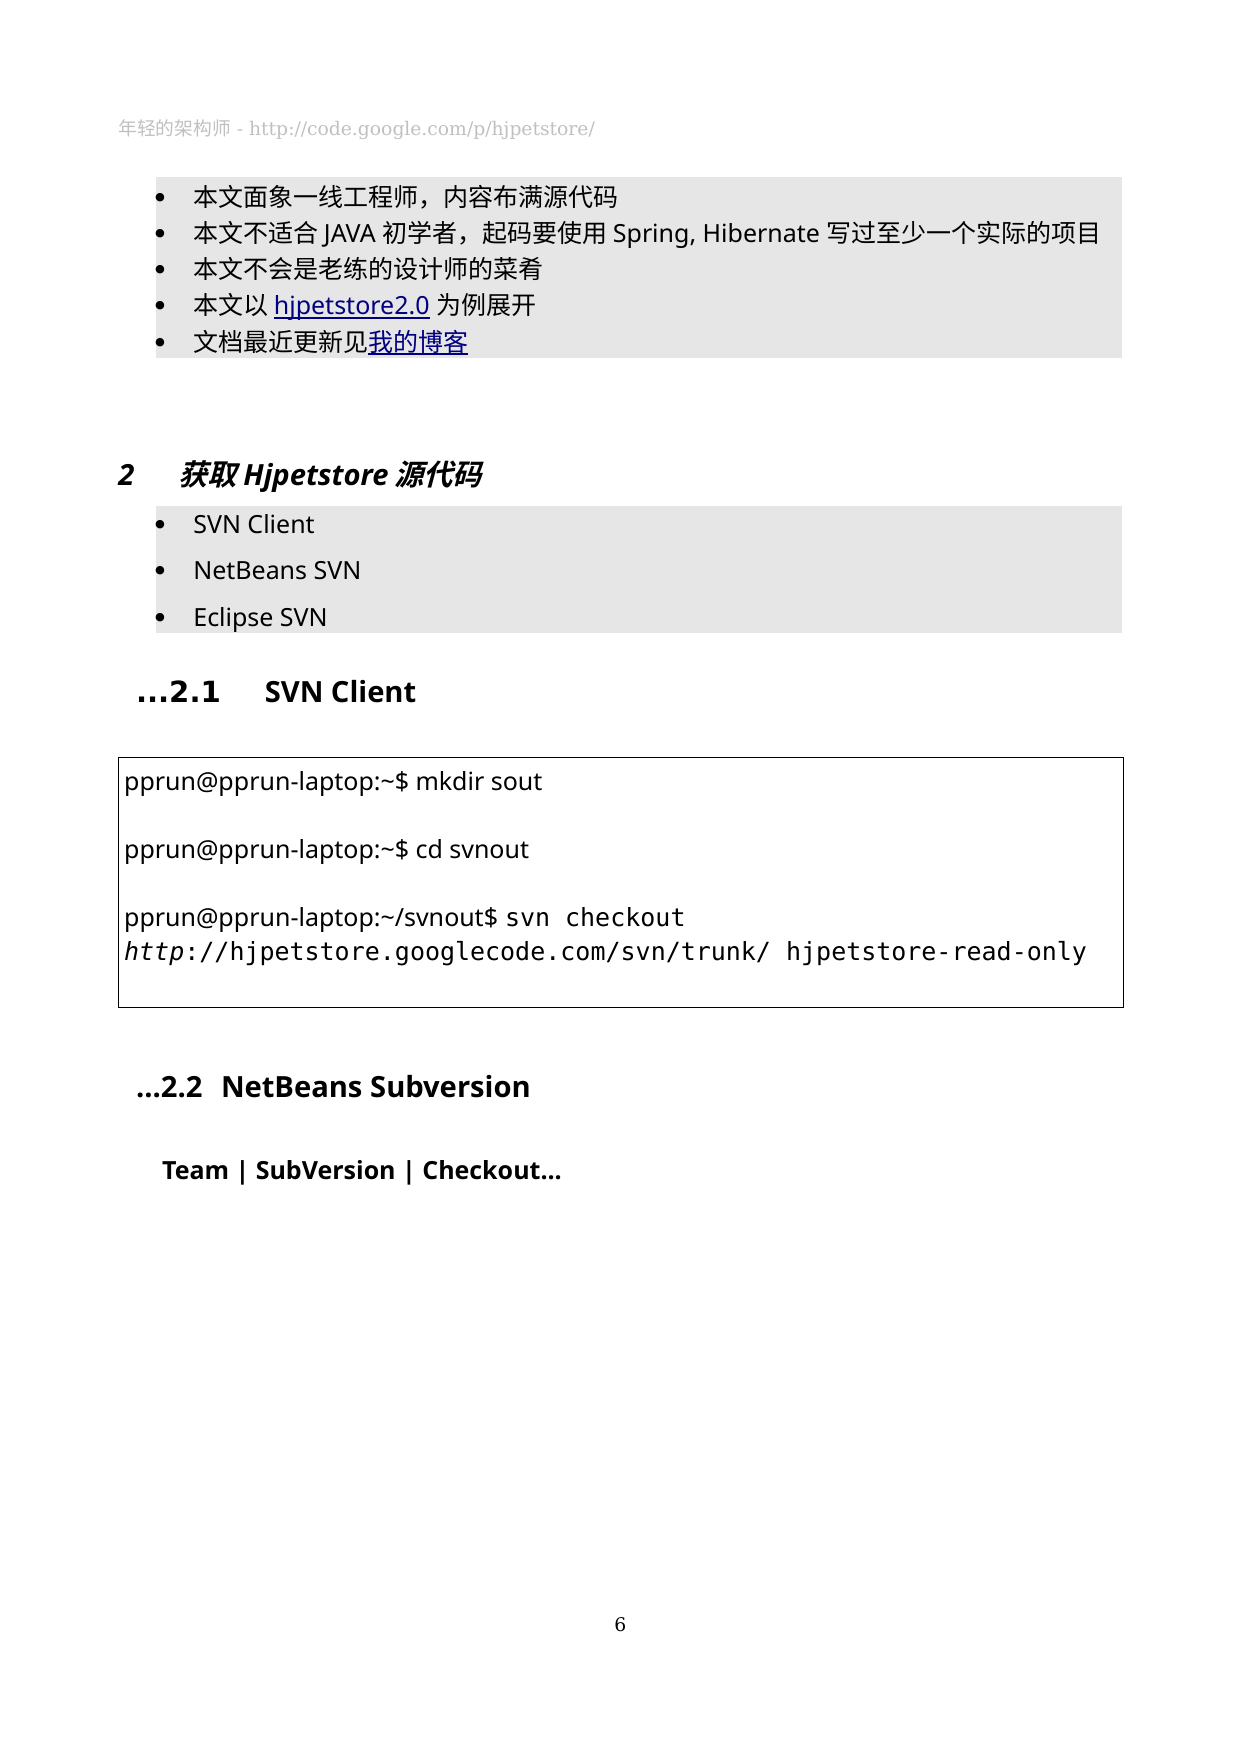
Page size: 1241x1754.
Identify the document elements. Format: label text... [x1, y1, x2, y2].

list SVN Client [156, 506, 1122, 540]
table_header pprun@pprun-laptop:~$ mkdir sout pprun@pprun-laptop:~$ cd svnout pprun@pprun-laptop:~/svnout$ svn checkout http://hjpetstore.googlecode.com/svn/trunk/ hjpetstore-read-only [119, 758, 1123, 1007]
list 本文不会是老练的设计师的菜肴 [156, 249, 1122, 286]
subtitle NetBeans Subversion [136, 1066, 1122, 1106]
list 文档最近更新见我的博客 [156, 322, 1122, 358]
list Eclipse SVN [156, 599, 1122, 633]
text Team | SubVersion | Checkout... [118, 1153, 1122, 1187]
list 本文面象一线工程师，内容布满源代码 [156, 177, 1122, 213]
list 本文不适合 JAVA 初学者，起码要使用 Spring, Hibernate 写过至少一个实际的项目 [156, 213, 1122, 249]
subtitle SVN Client [136, 671, 1122, 711]
list NetBeans SVN [156, 553, 1122, 587]
list 本文以 hjpetstore2.0 为例展开 [156, 286, 1122, 322]
subtitle 获取 Hjpetstore源代码 [118, 451, 1122, 494]
